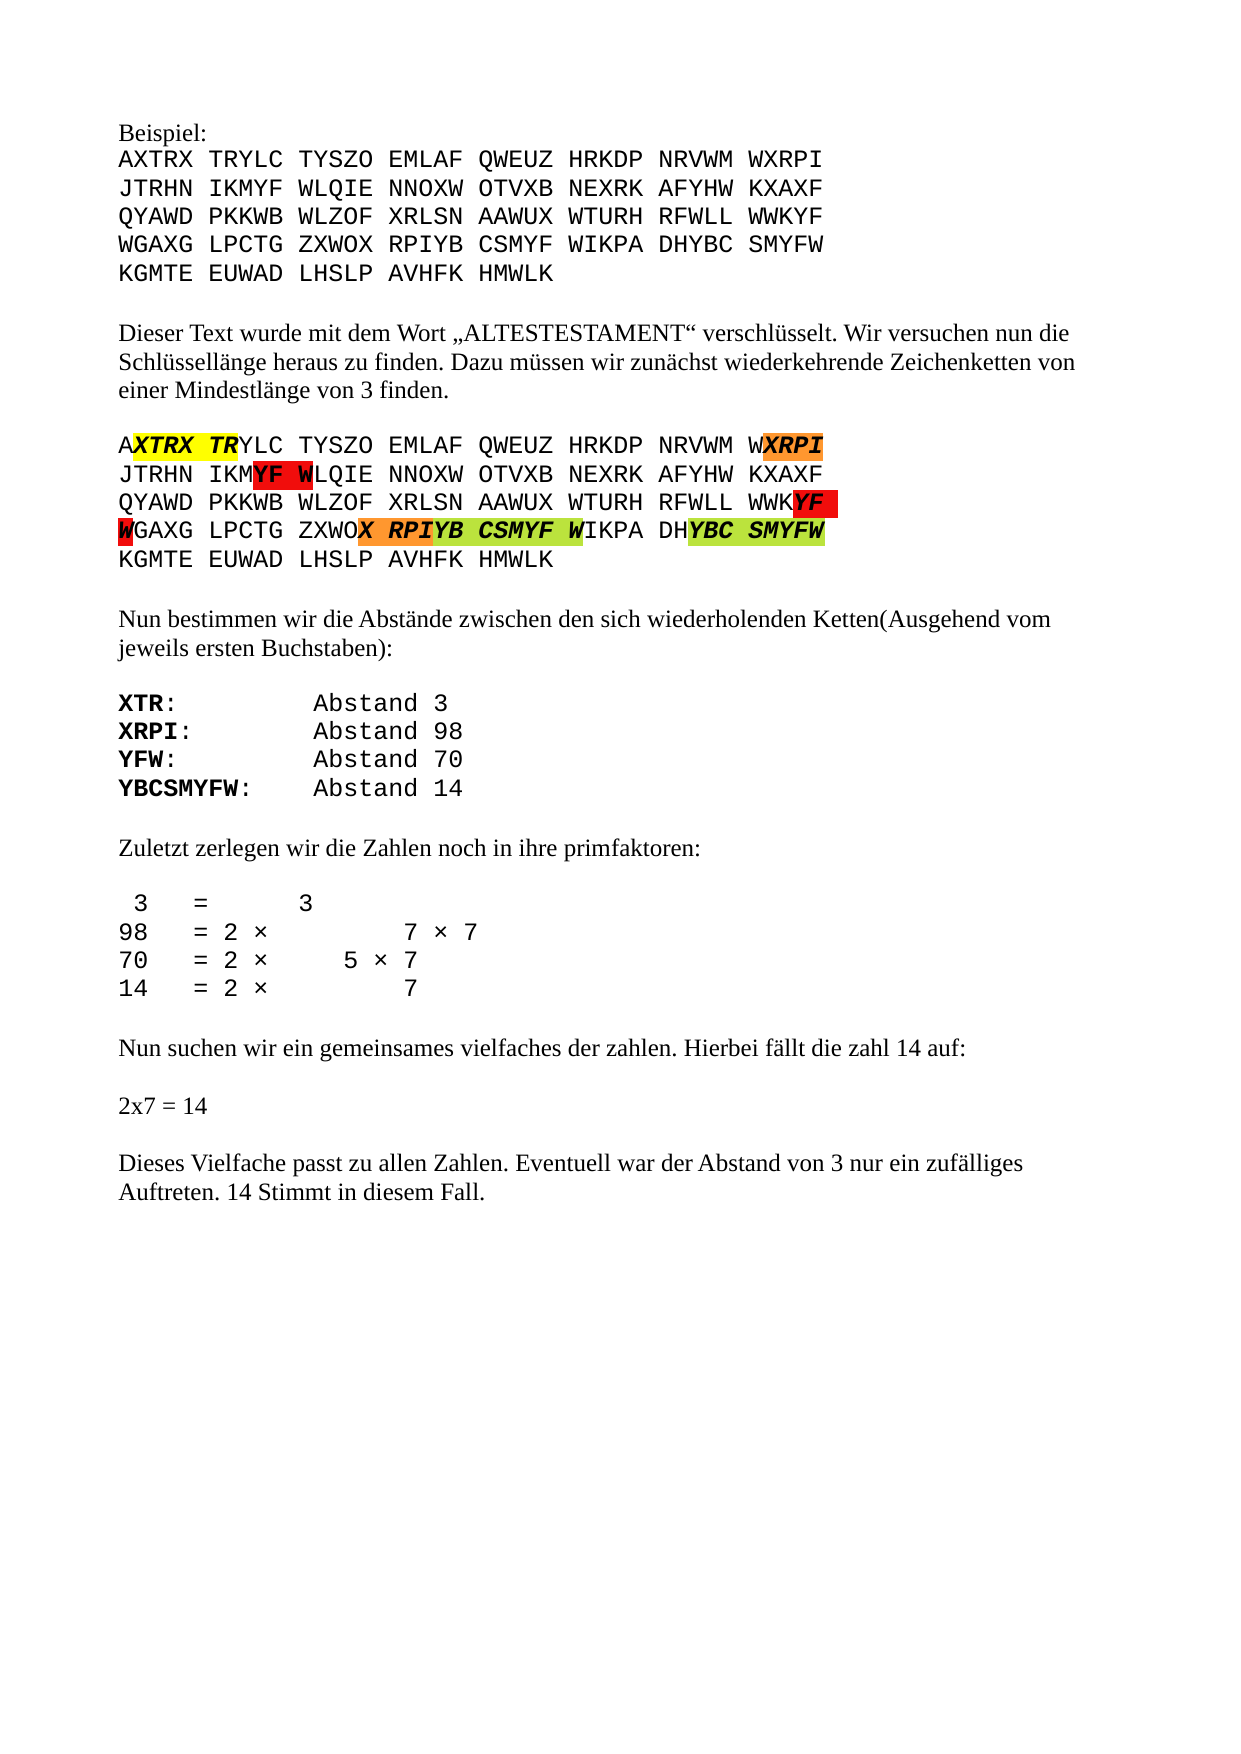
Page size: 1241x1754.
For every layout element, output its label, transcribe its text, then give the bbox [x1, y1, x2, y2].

text Nun suchen wir ein gemeinsames vielfaches der zahlen. Hierbei fällt die zahl 14 auf: [118, 1033, 1122, 1062]
text XTR: Abstand 3 [118, 690, 1122, 719]
text 98 = 2 × 7 × 7 [118, 919, 1122, 947]
text QYAWD PKKWB WLZOF XRLSN AAWUX WTURH RFWLL WWKYF [118, 490, 1122, 518]
text AXTRX TRYLC TYSZO EMLAF QWEUZ HRKDP NRVWM WXRPI [118, 433, 1122, 461]
text 70 = 2 × 5 × 7 [118, 947, 1122, 976]
text JTRHN IKMYF WLQIE NNOXW OTVXB NEXRK AFYHW KXAXF [118, 461, 1122, 490]
text 14 = 2 × 7 [118, 976, 1122, 1004]
text Nun bestimmen wir die Abstände zwischen den sich wiederholenden Ketten(Ausgehend vom jeweils ersten Buchstaben): [118, 604, 1122, 662]
text AXTRX TRYLC TYSZO EMLAF QWEUZ HRKDP NRVWM WXRPI [118, 147, 1122, 175]
text Dieses Vielfache passt zu allen Zahlen. Eventuell war der Abstand von 3 nur ein zufälliges Auftreten. 14 Stimmt in diesem Fall. [118, 1148, 1122, 1206]
text KGMTE EUWAD LHSLP AVHFK HMWLK [118, 546, 1122, 575]
text YFW: Abstand 70 [118, 747, 1122, 775]
text 2x7 = 14 [118, 1091, 1122, 1120]
text QYAWD PKKWB WLZOF XRLSN AAWUX WTURH RFWLL WWKYF [118, 203, 1122, 232]
text WGAXG LPCTG ZXWOX RPIYB CSMYF WIKPA DHYBC SMYFW [118, 518, 1122, 546]
text YBCSMYFW: Abstand 14 [118, 775, 1122, 804]
text 3 = 3 [118, 891, 1122, 919]
text WGAXG LPCTG ZXWOX RPIYB CSMYF WIKPA DHYBC SMYFW [118, 232, 1122, 260]
text XRPI: Abstand 98 [118, 719, 1122, 747]
text KGMTE EUWAD LHSLP AVHFK HMWLK [118, 260, 1122, 288]
text Dieser Text wurde mit dem Wort „ALTESTESTAMENT“ verschlüsselt. Wir versuchen nun die Schlüssellänge heraus zu finden. Dazu müssen wir zunächst wiederkehrende Zeichenketten von einer Mindestlänge von 3 finden. [118, 318, 1122, 404]
text Zuletzt zerlegen wir die Zahlen noch in ihre primfaktoren: [118, 833, 1122, 862]
text Beispiel: [118, 118, 1122, 147]
text JTRHN IKMYF WLQIE NNOXW OTVXB NEXRK AFYHW KXAXF [118, 175, 1122, 203]
